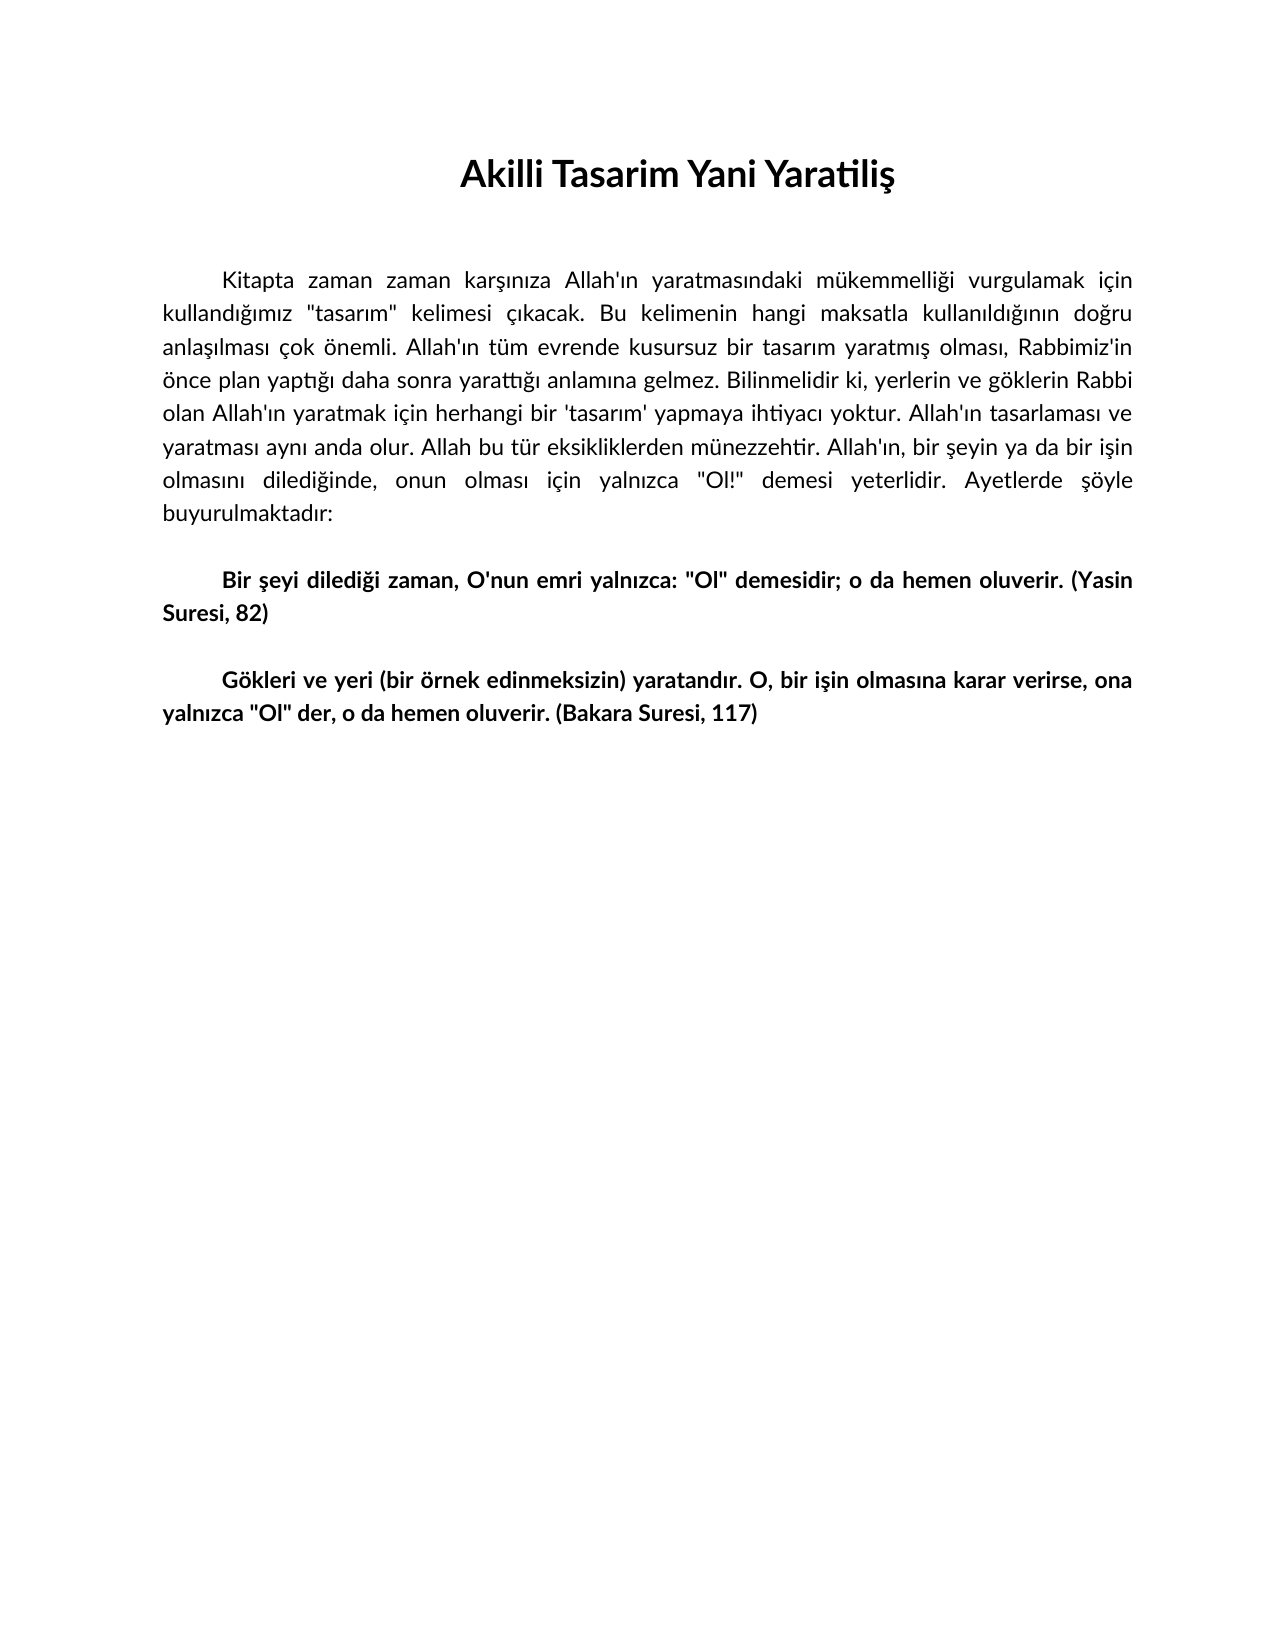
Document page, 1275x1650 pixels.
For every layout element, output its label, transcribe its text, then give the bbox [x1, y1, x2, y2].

text Gökleri ve yeri (bir örnek edinmeksizin) yaratandır. O, bir işin olmasına karar verirse, ona yalnızca "Ol" der, o da hemen oluverir. (Bakara Suresi, 117) [162, 662, 1134, 728]
text Bir şeyi dilediği zaman, O'nun emri yalnızca: "Ol" demesidir; o da hemen oluverir. (Yasin Suresi, 82) [162, 562, 1134, 628]
subtitle Akilli Tasarim Yani Yaratiliş [162, 150, 1134, 195]
text Kitapta zaman zaman karşınıza Allah'ın yaratmasındaki mükemmelliği vurgulamak için kullandığımız "tasarım" kelimesi çıkacak. Bu kelimenin hangi maksatla kullanıldığının doğru anlaşılması çok önemli. Allah'ın tüm evrende kusursuz bir tasarım yaratmış olması, Rabbimiz'in önce plan yaptığı daha sonra yarattığı anlamına gelmez. Bilinmelidir ki, yerlerin ve göklerin Rabbi olan Allah'ın yaratmak için herhangi bir 'tasarım' yapmaya ihtiyacı yoktur. Allah'ın tasarlaması ve yaratması aynı anda olur. Allah bu tür eksikliklerden münezzehtir. Allah'ın, bir şeyin ya da bir işin olmasını dilediğinde, onun olması için yalnızca "Ol!" demesi yeterlidir. Ayetlerde şöyle buyurulmaktadır: [162, 262, 1134, 528]
